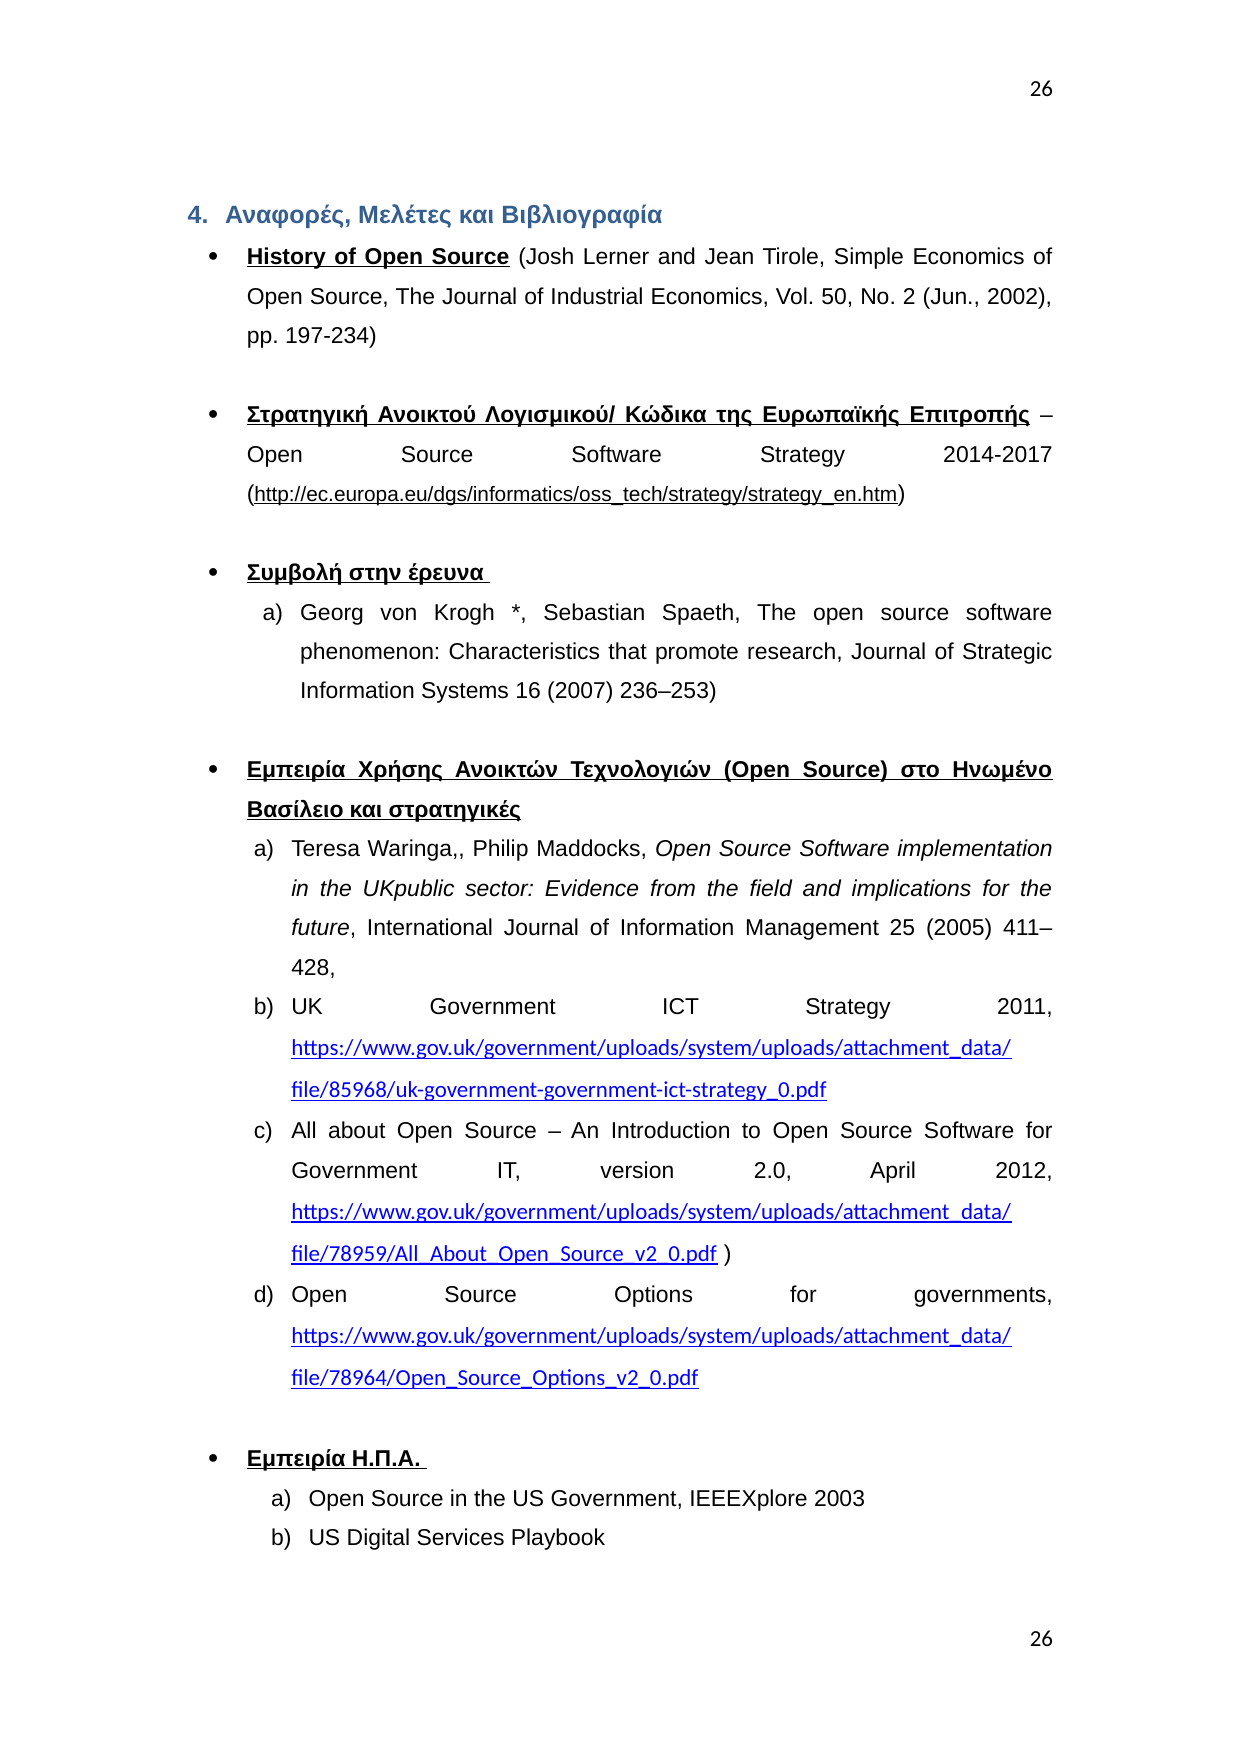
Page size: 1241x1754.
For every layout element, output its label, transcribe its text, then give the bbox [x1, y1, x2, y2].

list All about Open Source – An Introduction to Open Source Software for Government IT, version 2.0, April 2012, https://www.gov.uk/government/uploads/system/uploads/attachment_data/file/78959/All_About_Open_Source_v2_0.pdf ) [253, 1117, 1053, 1267]
list Εμπειρία Χρήσης Ανοικτών Τεχνολογιών (Open Source) στο Ηνωμένο Βασίλειο και στρατηγικές [209, 756, 1053, 822]
list US Digital Services Playbook [271, 1524, 1053, 1550]
list Συμβολή στην έρευνα [209, 559, 1053, 585]
list Open Source Options for governments, https://www.gov.uk/government/uploads/system/uploads/attachment_data/file/78964/Open_Source_Options_v2_0.pdf [253, 1281, 1053, 1392]
list Teresa Waringa,, Philip Maddocks, Open Source Software implementation in the UKpublic sector: Evidence from the field and implications for the future, International Journal of Information Management 25 (2005) 411–428, [253, 835, 1053, 980]
subtitle Αναφορές, Μελέτες και Βιβλιογραφία [187, 200, 1053, 229]
list History of Open Source (Josh Lerner and Jean Tirole, Simple Economics of Open Source, The Journal of Industrial Economics, Vol. 50, No. 2 (Jun., 2002), pp. 197-234) [209, 243, 1053, 348]
list UK Government ICT Strategy 2011, https://www.gov.uk/government/uploads/system/uploads/attachment_data/file/85968/uk-government-government-ict-strategy_0.pdf [253, 993, 1053, 1103]
list Εμπειρία Η.Π.Α. [209, 1445, 1053, 1471]
list Στρατηγική Ανοικτού Λογισμικού/ Κώδικα της Ευρωπαϊκής Επιτροπής – Open Source Software Strategy 2014-2017 (http://ec.europa.eu/dgs/informatics/oss_tech/strategy/strategy_en.htm) [209, 401, 1053, 506]
list Open Source in the US Government, IEEEXplore 2003 [271, 1484, 1053, 1511]
list Georg von Krogh *, Sebastian Spaeth, The open source software phenomenon: Characteristics that promote research, Journal of Strategic Information Systems 16 (2007) 236–253) [262, 598, 1053, 704]
